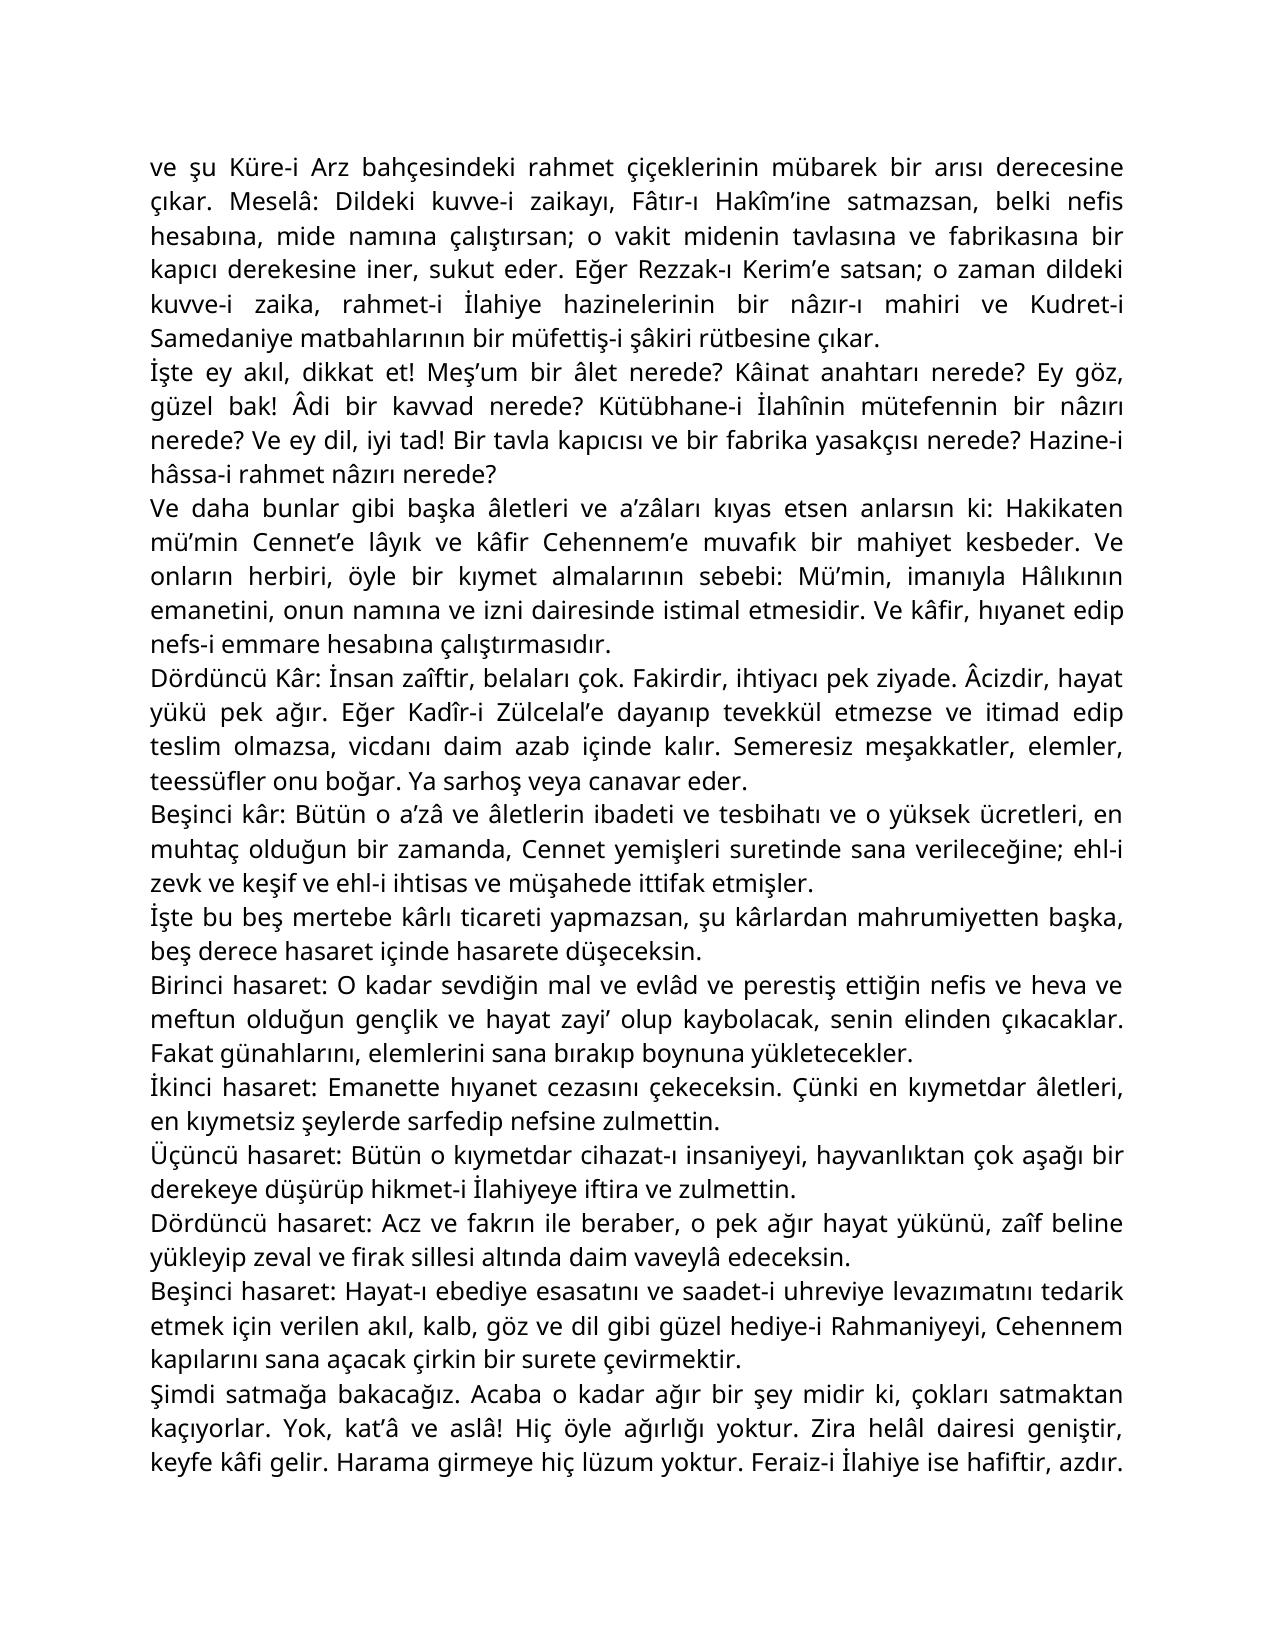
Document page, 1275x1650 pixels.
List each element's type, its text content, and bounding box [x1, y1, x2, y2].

text Beşinci kâr: Bütün o a’zâ ve âletlerin ibadeti ve tesbihatı ve o yüksek ücretleri, en muhtaç olduğun bir zamanda, Cennet yemişleri suretinde sana verileceğine; ehl-i zevk ve keşif ve ehl-i ihtisas ve müşahede ittifak etmişler. [150, 797, 1125, 899]
text Birinci hasaret: O kadar sevdiğin mal ve evlâd ve perestiş ettiğin nefis ve heva ve meftun olduğun gençlik ve hayat zayi’ olup kaybolacak, senin elinden çıkacaklar. Fakat günahlarını, elemlerini sana bırakıp boynuna yükletecekler. [150, 967, 1125, 1070]
text ve şu Küre-i Arz bahçesindeki rahmet çiçeklerinin mübarek bir arısı derecesine çıkar. Meselâ: Dildeki kuvve-i zaikayı, Fâtır-ı Hakîm’ine satmazsan, belki nefis hesabına, mide namına çalıştırsan; o vakit midenin tavlasına ve fabrikasına bir kapıcı derekesine iner, sukut eder. Eğer Rezzak-ı Kerim’e satsan; o zaman dildeki kuvve-i zaika, rahmet-i İlahiye hazinelerinin bir nâzır-ı mahiri ve Kudret-i Samedaniye matbahlarının bir müfettiş-i şâkiri rütbesine çıkar. [150, 150, 1125, 354]
text Dördüncü hasaret: Acz ve fakrın ile beraber, o pek ağır hayat yükünü, zaîf beline yükleyip zeval ve firak sillesi altında daim vaveylâ edeceksin. [150, 1206, 1125, 1274]
text İkinci hasaret: Emanette hıyanet cezasını çekeceksin. Çünki en kıymetdar âletleri, en kıymetsiz şeylerde sarfedip nefsine zulmettin. [150, 1070, 1125, 1138]
text Ve daha bunlar gibi başka âletleri ve a’zâları kıyas etsen anlarsın ki: Hakikaten mü’min Cennet’e lâyık ve kâfir Cehennem’e muvafık bir mahiyet kesbeder. Ve onların herbiri, öyle bir kıymet almalarının sebebi: Mü’min, imanıyla Hâlıkının emanetini, onun namına ve izni dairesinde istimal etmesidir. Ve kâfir, hıyanet edip nefs-i emmare hesabına çalıştırmasıdır. [150, 491, 1125, 661]
text İşte ey akıl, dikkat et! Meş’um bir âlet nerede? Kâinat anahtarı nerede? Ey göz, güzel bak! Âdi bir kavvad nerede? Kütübhane-i İlahînin mütefennin bir nâzırı nerede? Ve ey dil, iyi tad! Bir tavla kapıcısı ve bir fabrika yasakçısı nerede? Hazine-i hâssa-i rahmet nâzırı nerede? [150, 354, 1125, 491]
text Dördüncü Kâr: İnsan zaîftir, belaları çok. Fakirdir, ihtiyacı pek ziyade. Âcizdir, hayat yükü pek ağır. Eğer Kadîr-i Zülcelal’e dayanıp tevekkül etmezse ve itimad edip teslim olmazsa, vicdanı daim azab içinde kalır. Semeresiz meşakkatler, elemler, teessüfler onu boğar. Ya sarhoş veya canavar eder. [150, 661, 1125, 797]
text Şimdi satmağa bakacağız. Acaba o kadar ağır bir şey midir ki, çokları satmaktan kaçıyorlar. Yok, kat’â ve aslâ! Hiç öyle ağırlığı yoktur. Zira helâl dairesi geniştir, keyfe kâfi gelir. Harama girmeye hiç lüzum yoktur. Feraiz-i İlahiye ise hafiftir, azdır. [150, 1376, 1125, 1478]
text Beşinci hasaret: Hayat-ı ebediye esasatını ve saadet-i uhreviye levazımatını tedarik etmek için verilen akıl, kalb, göz ve dil gibi güzel hediye-i Rahmaniyeyi, Cehennem kapılarını sana açacak çirkin bir surete çevirmektir. [150, 1274, 1125, 1376]
text İşte bu beş mertebe kârlı ticareti yapmazsan, şu kârlardan mahrumiyetten başka, beş derece hasaret içinde hasarete düşeceksin. [150, 899, 1125, 967]
text Üçüncü hasaret: Bütün o kıymetdar cihazat-ı insaniyeyi, hayvanlıktan çok aşağı bir derekeye düşürüp hikmet-i İlahiyeye iftira ve zulmettin. [150, 1138, 1125, 1206]
